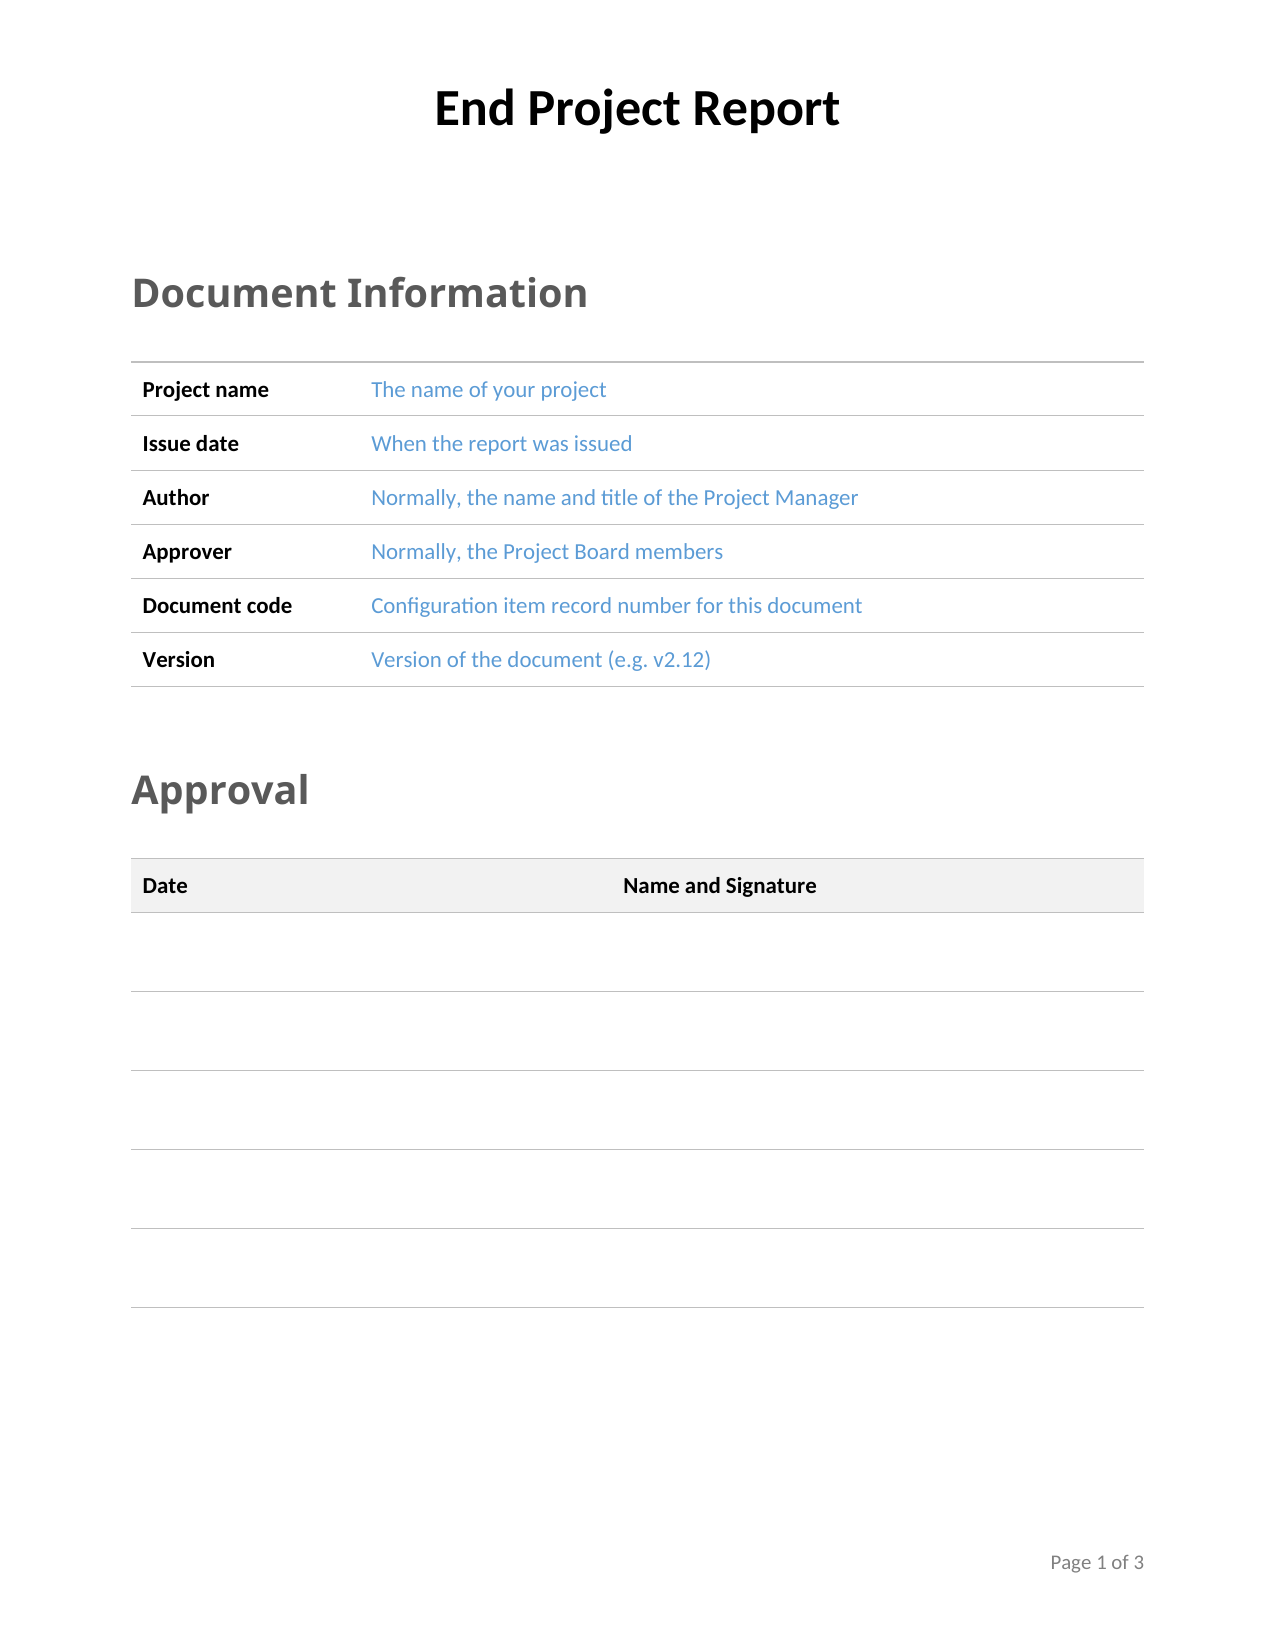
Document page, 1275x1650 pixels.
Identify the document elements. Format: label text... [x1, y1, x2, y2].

table_cell Document code [131, 579, 360, 632]
table_cell [131, 992, 612, 1070]
table_cell [131, 1071, 612, 1149]
table_cell [131, 1150, 612, 1228]
table_cell [612, 1229, 1144, 1307]
table_cell When the report was issued [360, 416, 1144, 469]
table_cell Approver [131, 525, 360, 578]
table_cell Issue date [131, 416, 360, 469]
table_cell Version of the document (e.g. v2.12) [360, 633, 1144, 686]
table_cell Author [131, 471, 360, 523]
subtitle Approval [131, 762, 1144, 816]
table_cell [612, 913, 1144, 991]
table_cell [612, 992, 1144, 1070]
table_cell Normally, the Project Board members [360, 525, 1144, 578]
table_cell [612, 1071, 1144, 1149]
table_cell [131, 1229, 612, 1307]
table_cell Normally, the name and title of the Project Manager [360, 471, 1144, 523]
table_header The name of your project [360, 363, 1144, 415]
table_header Date [131, 859, 612, 912]
subtitle Document Information [131, 266, 1144, 319]
table_header Project name [131, 363, 360, 415]
table_cell Configuration item record number for this document [360, 579, 1144, 632]
table_cell Version [131, 633, 360, 686]
table_cell [131, 913, 612, 991]
table_cell [612, 1150, 1144, 1228]
table_header Name and Signature [612, 859, 1144, 912]
